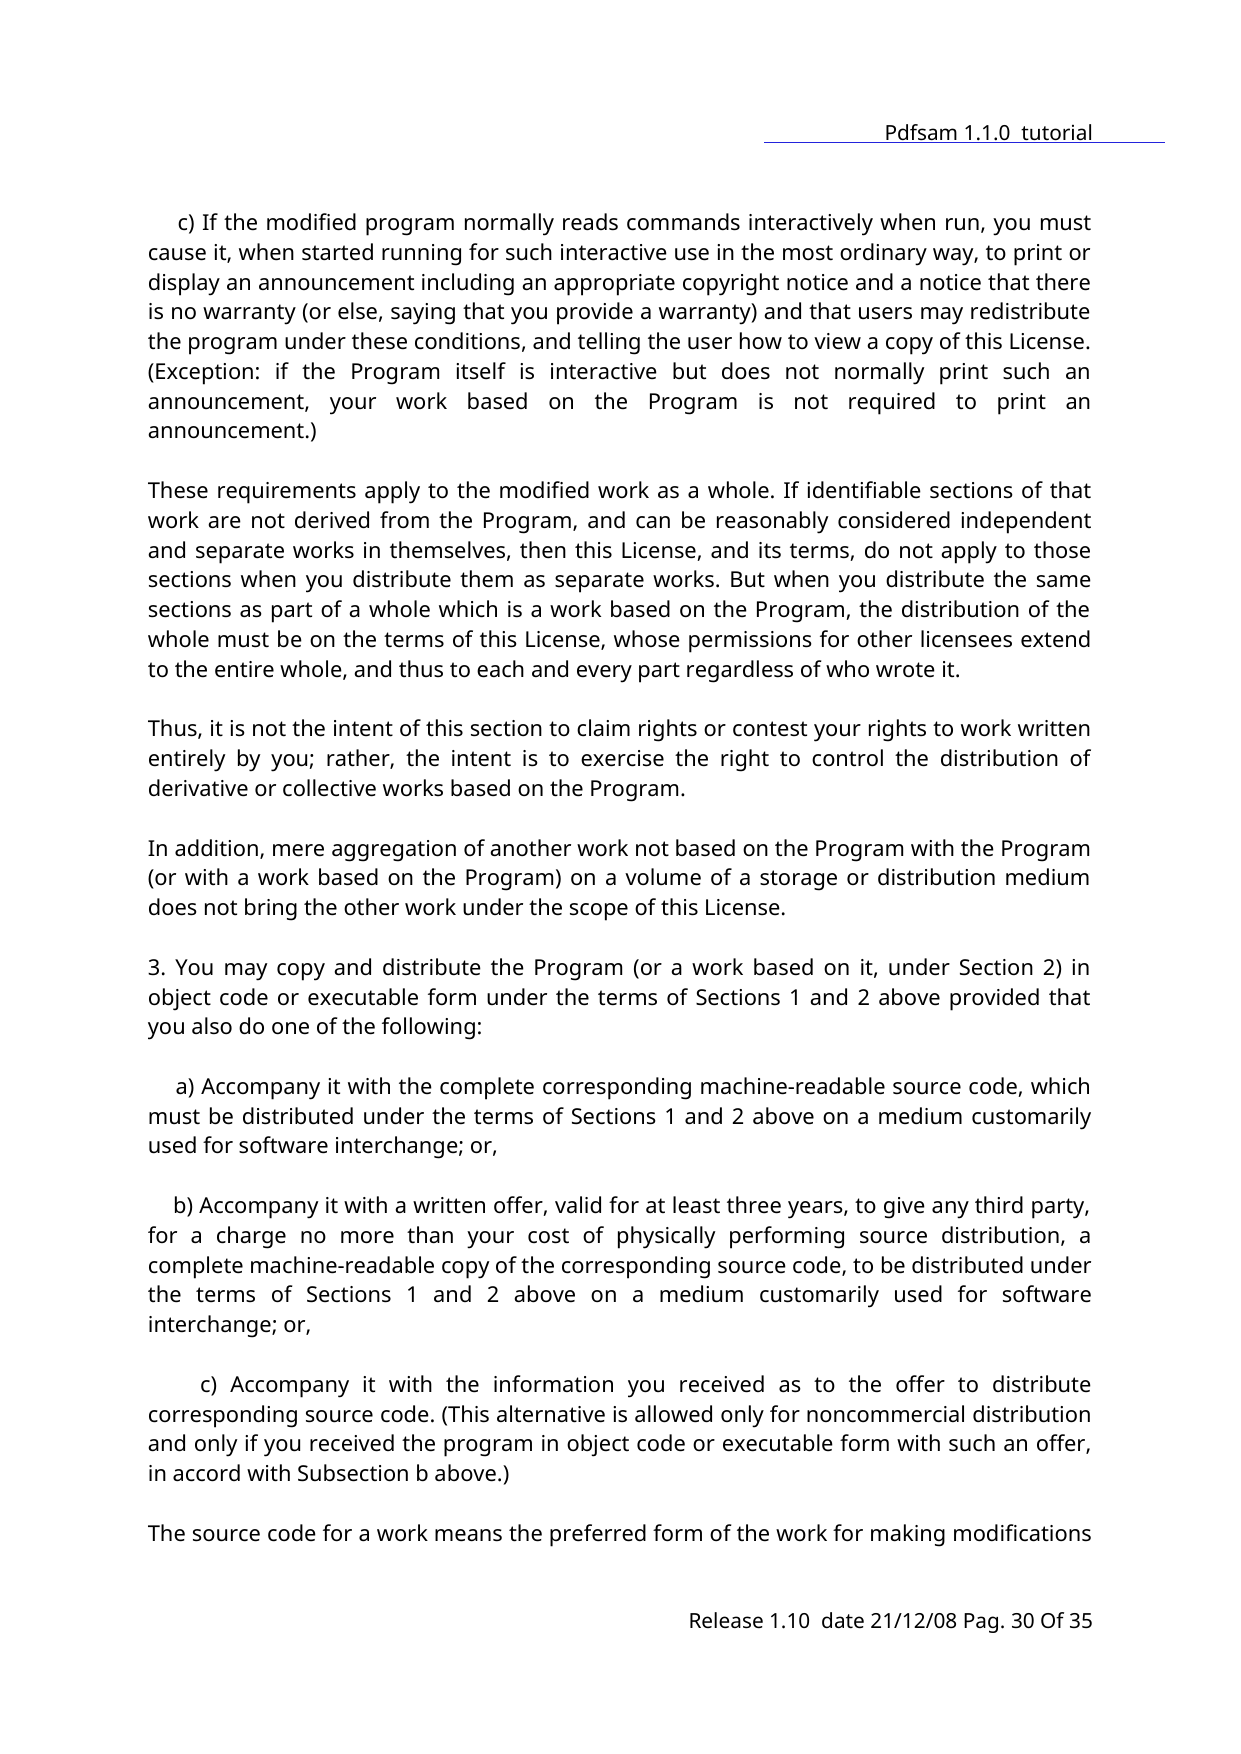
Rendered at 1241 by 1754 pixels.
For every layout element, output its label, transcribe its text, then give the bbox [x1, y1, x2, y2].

text c) If the modified program normally reads commands interactively when run, you must cause it, when started running for such interactive use in the most ordinary way, to print or display an announcement including an appropriate copyright notice and a notice that there is no warranty (or else, saying that you provide a warranty) and that users may redistribute the program under these conditions, and telling the user how to view a copy of this License. (Exception: if the Program itself is interactive but does not normally print such an announcement, your work based on the Program is not required to print an announcement.) [148, 207, 1093, 445]
text In addition, mere aggregation of another work not based on the Program with the Program (or with a work based on the Program) on a volume of a storage or distribution medium does not bring the other work under the scope of this License. [148, 832, 1093, 922]
text c) Accompany it with the information you received as to the offer to distribute corresponding source code. (This alternative is allowed only for noncommercial distribution and only if you received the program in object code or executable form with such an offer, in accord with Subsection b above.) [148, 1369, 1093, 1488]
text These requirements apply to the modified work as a whole. If identifiable sections of that work are not derived from the Program, and can be reasonably considered independent and separate works in themselves, then this License, and its terms, do not apply to those sections when you distribute them as separate works. But when you distribute the same sections as part of a whole which is a work based on the Program, the distribution of the whole must be on the terms of this License, whose permissions for other licensees extend to the entire whole, and thus to each and every part regardless of who wrote it. [148, 475, 1093, 683]
text Thus, it is not the intent of this section to claim rights or contest your rights to work written entirely by you; rather, the intent is to exercise the right to control the distribution of derivative or collective works based on the Program. [148, 713, 1093, 803]
text The source code for a work means the preferred form of the work for making modifications [148, 1518, 1093, 1547]
text a) Accompany it with the complete corresponding machine-readable source code, which must be distributed under the terms of Sections 1 and 2 above on a medium customarily used for software interchange; or, [148, 1071, 1093, 1160]
text b) Accompany it with a written offer, valid for at least three years, to give any third party, for a charge no more than your cost of physically performing source distribution, a complete machine-readable copy of the corresponding source code, to be distributed under the terms of Sections 1 and 2 above on a medium customarily used for software interchange; or, [148, 1190, 1093, 1339]
text 3. You may copy and distribute the Program (or a work based on it, under Section 2) in object code or executable form under the terms of Sections 1 and 2 above provided that you also do one of the following: [148, 952, 1093, 1041]
